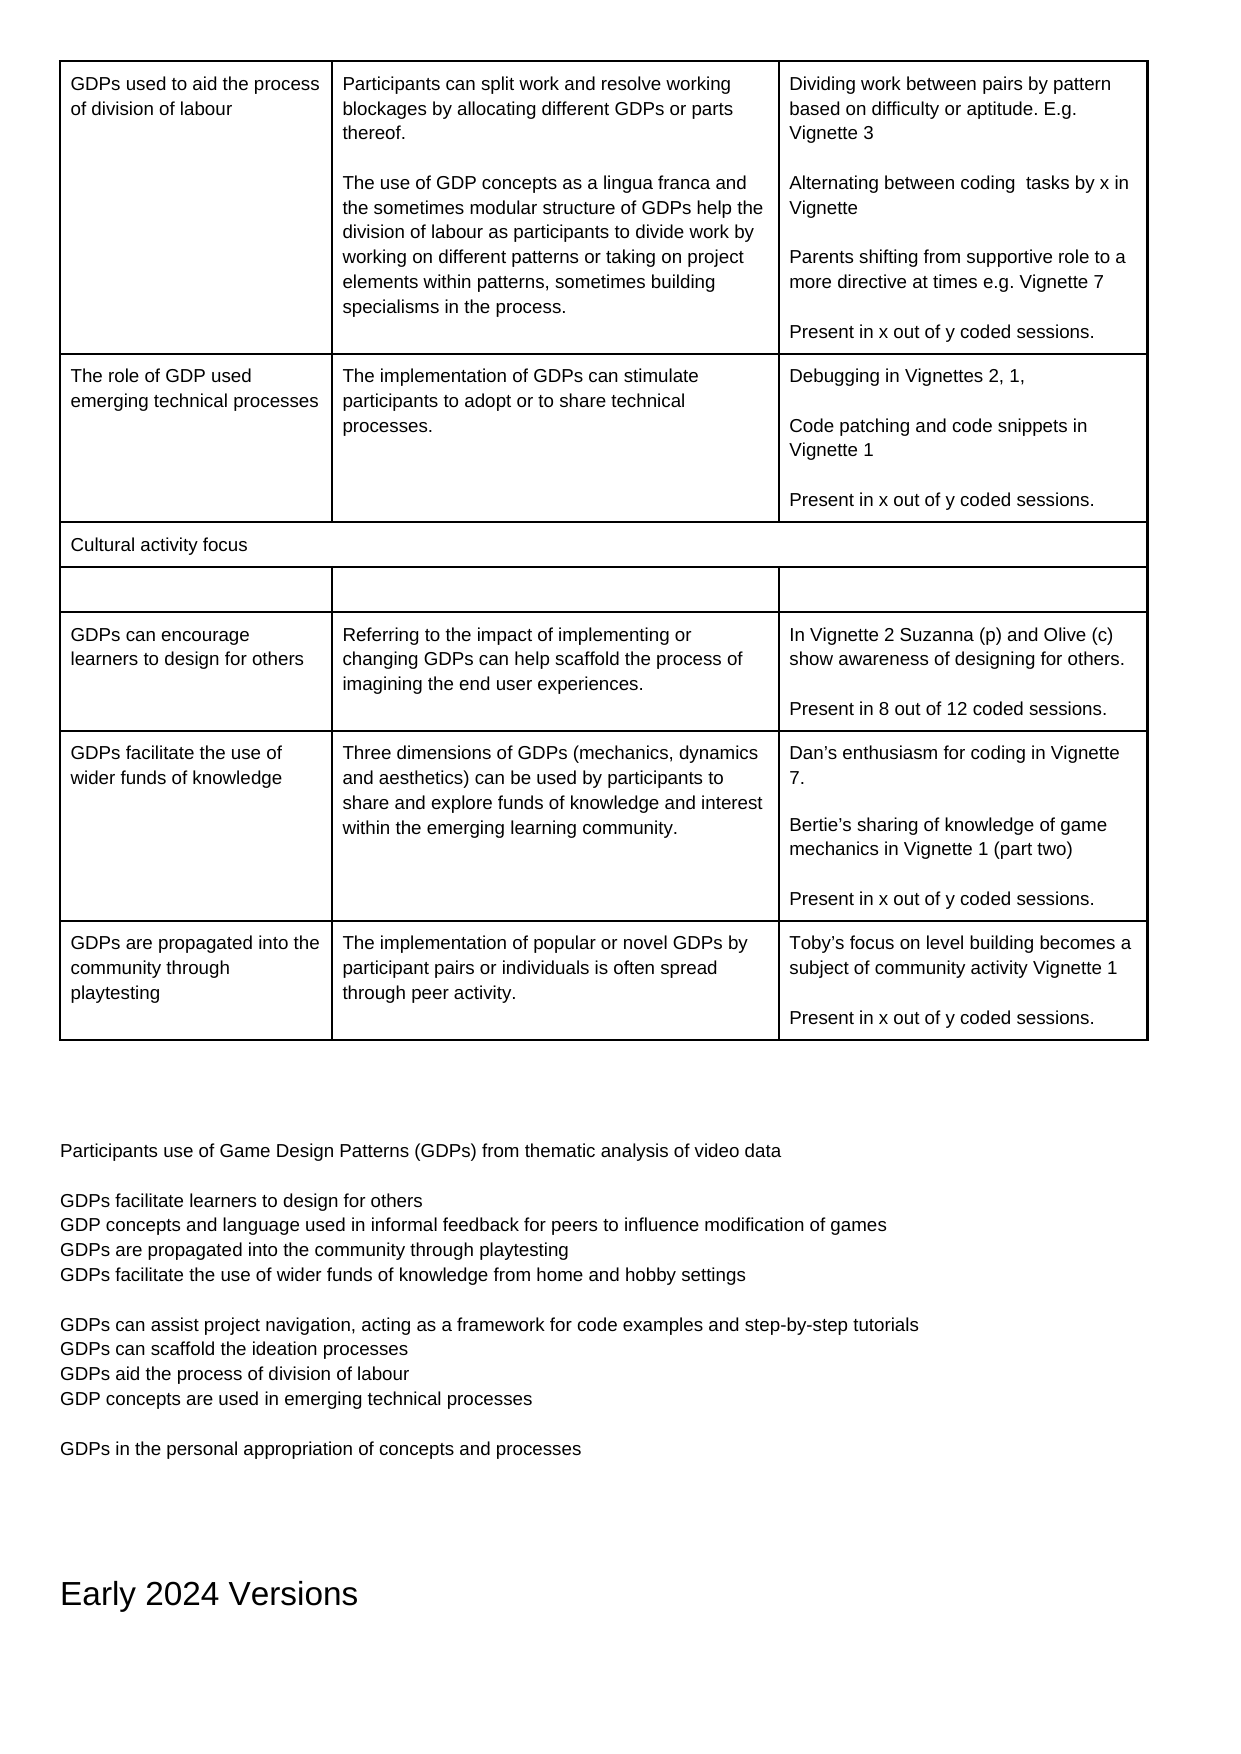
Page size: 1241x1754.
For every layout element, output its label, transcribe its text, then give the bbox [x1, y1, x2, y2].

text GDPs can scaffold the ideation processes [60, 1338, 1180, 1360]
table_cell The implementation of GDPs can stimulate participants to adopt or to share technical processes. [333, 355, 778, 521]
table_cell GDPs can encourage learners to design for others [61, 613, 331, 730]
table_cell The implementation of popular or novel GDPs by participant pairs or individuals is often spread through peer activity. [333, 922, 778, 1038]
table_cell GDPs facilitate the use of wider funds of knowledge [61, 732, 331, 920]
table_cell In Vignette 2 Suzanna (p) and Olive (c) show awareness of designing for others. Present in 8 out of 12 coded sessions. [780, 613, 1146, 730]
table_cell Referring to the impact of implementing or changing GDPs can help scaffold the process of imagining the end user experiences. [333, 613, 778, 730]
subtitle Early 2024 Versions [60, 1574, 1180, 1612]
text GDPs facilitate the use of wider funds of knowledge from home and hobby settings [60, 1264, 1180, 1285]
table_cell Debugging in Vignettes 2, 1, Code patching and code snippets in Vignette 1 Present in x out of y coded sessions. [780, 355, 1146, 521]
text GDP concepts are used in emerging technical processes [60, 1388, 1180, 1409]
table_cell Cultural activity focus [61, 523, 1146, 566]
text GDP concepts and language used in informal feedback for peers to influence modification of games [60, 1214, 1180, 1236]
table_cell [61, 568, 331, 611]
table_cell [333, 568, 778, 611]
text GDPs are propagated into the community through playtesting [60, 1239, 1180, 1261]
text GDPs can assist project navigation, acting as a framework for code examples and step-by-step tutorials [60, 1313, 1180, 1335]
table_cell Three dimensions of GDPs (mechanics, dynamics and aesthetics) can be used by participants to share and explore funds of knowledge and interest within the emerging learning community. [333, 732, 778, 920]
text GDPs facilitate learners to design for others [60, 1189, 1180, 1211]
table_cell GDPs used to aid the process of division of labour [61, 62, 331, 352]
text GDPs aid the process of division of labour [60, 1363, 1180, 1384]
table_cell Toby’s focus on level building becomes a subject of community activity Vignette 1 Present in x out of y coded sessions. [780, 922, 1146, 1038]
table_cell Dan’s enthusiasm for coding in Vignette 7. Bertie’s sharing of knowledge of game mechanics in Vignette 1 (part two) Present in x out of y coded sessions. [780, 732, 1146, 920]
table_cell GDPs are propagated into the community through playtesting [61, 922, 331, 1038]
text GDPs in the personal appropriation of concepts and processes [60, 1437, 1180, 1459]
table_cell [780, 568, 1146, 611]
text Participants use of Game Design Patterns (GDPs) from thematic analysis of video data [60, 1140, 1180, 1161]
table_cell Participants can split work and resolve working blockages by allocating different GDPs or parts thereof. The use of GDP concepts as a lingua franca and the sometimes modular structure of GDPs help the division of labour as participants to divide work by working on different patterns or taking on project elements within patterns, sometimes building specialisms in the process. [333, 62, 778, 352]
table_cell The role of GDP used emerging technical processes [61, 355, 331, 521]
table_cell Dividing work between pairs by pattern based on difficulty or aptitude. E.g. Vignette 3 Alternating between coding tasks by x in Vignette Parents shifting from supportive role to a more directive at times e.g. Vignette 7 Present in x out of y coded sessions. [780, 62, 1146, 352]
